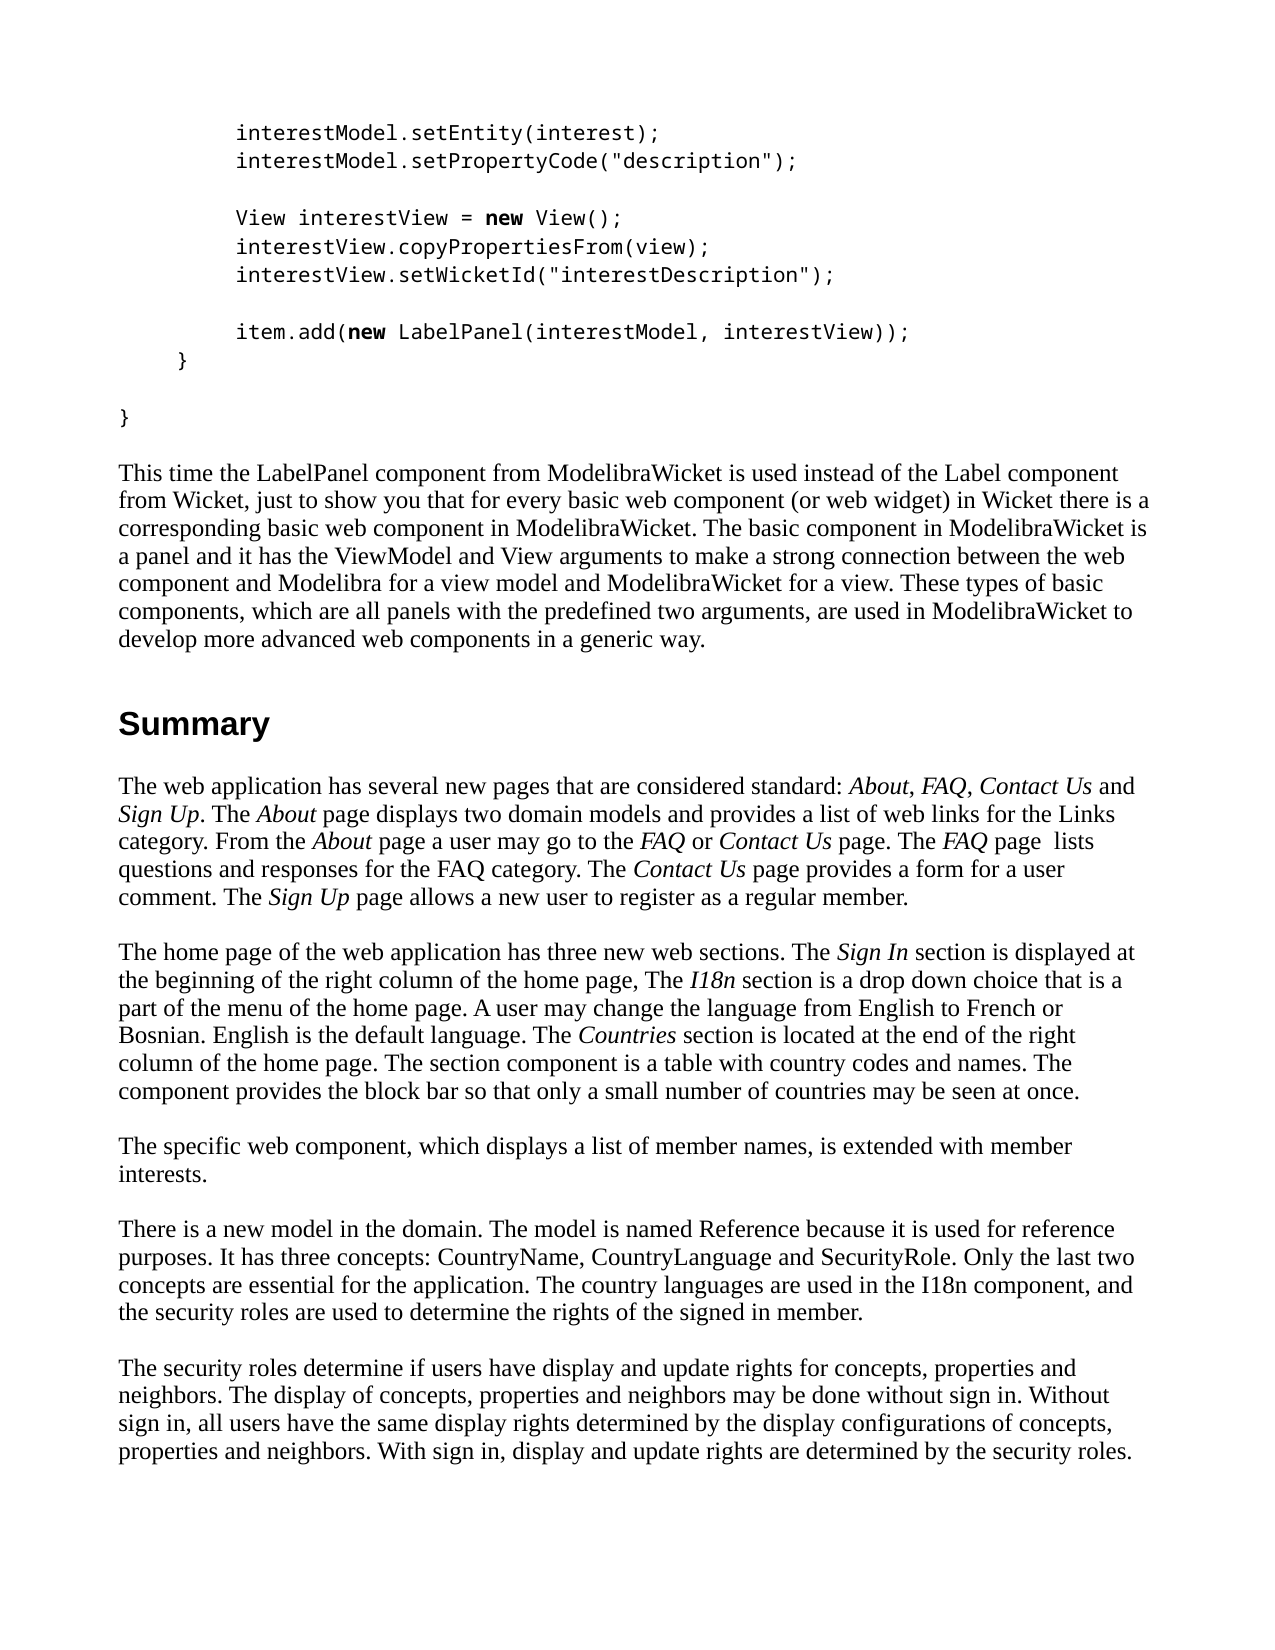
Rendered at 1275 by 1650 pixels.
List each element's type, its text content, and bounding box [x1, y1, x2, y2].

text item.add(new LabelPanel(interestModel, interestView)); [118, 317, 1157, 346]
text This time the LabelPanel component from ModelibraWicket is used instead of the Label component from Wicket, just to show you that for every basic web component (or web widget) in Wicket there is a corresponding basic web component in ModelibraWicket. The basic component in ModelibraWicket is a panel and it has the ViewModel and View arguments to make a strong connection between the web component and Modelibra for a view model and ModelibraWicket for a view. These types of basic components, which are all panels with the predefined two arguments, are used in ModelibraWicket to develop more advanced web components in a generic way. [118, 459, 1157, 653]
text The home page of the web application has three new web sections. The Sign In section is displayed at the beginning of the right column of the home page, The I18n section is a drop down choice that is a part of the menu of the home page. A user may change the language from English to French or Bosnian. English is the default language. The Countries section is located at the end of the right column of the home page. The section component is a table with country codes and names. The component provides the block bar so that only a small number of countries may be seen at once. [118, 938, 1157, 1104]
text } [118, 346, 1157, 374]
text The security roles determine if users have display and update rights for concepts, properties and neighbors. The display of concepts, properties and neighbors may be done without sign in. Without sign in, all users have the same display rights determined by the display configurations of concepts, properties and neighbors. With sign in, display and update rights are determined by the security roles. [118, 1354, 1157, 1465]
text interestModel.setEntity(interest); [118, 118, 1157, 147]
text There is a new model in the domain. The model is named Reference because it is used for reference purposes. It has three concepts: CountryName, CountryLanguage and SecurityRole. Only the last two concepts are essential for the application. The country languages are used in the I18n component, and the security roles are used to determine the rights of the signed in member. [118, 1215, 1157, 1326]
subtitle Summary [118, 705, 1157, 743]
text } [118, 402, 1157, 431]
text View interestView = new View(); [118, 203, 1157, 232]
text The specific web component, which displays a list of member names, is extended with member interests. [118, 1132, 1157, 1188]
text The web application has several new pages that are considered standard: About, FAQ, Contact Us and Sign Up. The About page displays two domain models and provides a list of web links for the Links category. From the About page a user may go to the FAQ or Contact Us page. The FAQ page lists questions and responses for the FAQ category. The Contact Us page provides a form for a user comment. The Sign Up page allows a new user to register as a regular member. [118, 772, 1157, 911]
text interestView.setWicketId("interestDescription"); [118, 260, 1157, 289]
text interestModel.setPropertyCode("description"); [118, 147, 1157, 175]
text interestView.copyPropertiesFrom(view); [118, 232, 1157, 260]
